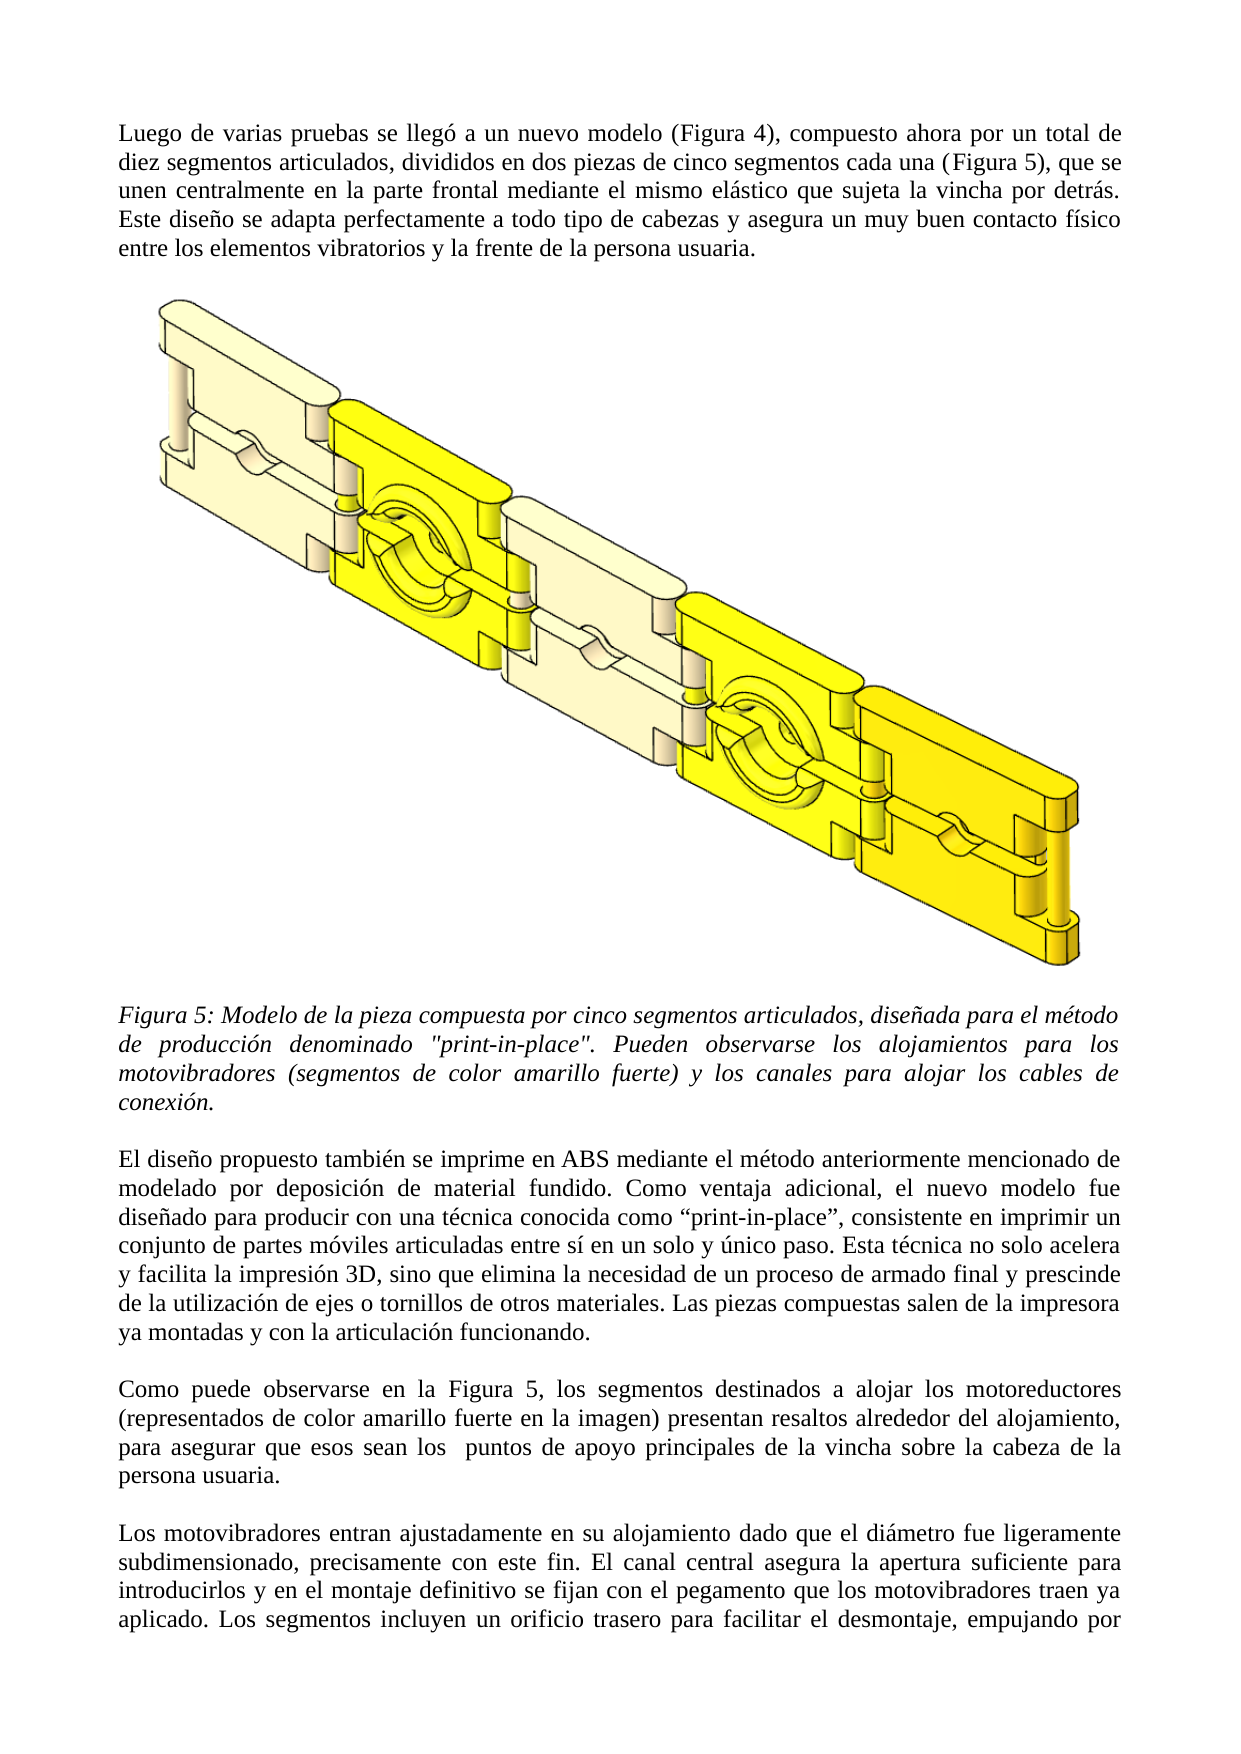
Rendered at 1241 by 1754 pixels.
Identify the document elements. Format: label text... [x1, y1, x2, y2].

picture [118, 274, 1123, 1001]
text Los motovibradores entran ajustadamente en su alojamiento dado que el diámetro fue ligeramente subdimensionado, precisamente con este fin. El canal central asegura la apertura suficiente para introducirlos y en el montaje definitivo se fijan con el pegamento que los motovibradores traen ya aplicado. Los segmentos incluyen un orificio trasero para facilitar el desmontaje, empujando por [118, 1518, 1122, 1633]
text Como puede observarse en la Figura 5, los segmentos destinados a alojar los motoreductores (representados de color amarillo fuerte en la imagen) presentan resaltos alrededor del alojamiento, para asegurar que esos sean los puntos de apoyo principales de la vincha sobre la cabeza de la persona usuaria. [118, 1374, 1122, 1489]
text El diseño propuesto también se imprime en ABS mediante el método anteriormente mencionado de modelado por deposición de material fundido. Como ventaja adicional, el nuevo modelo fue diseñado para producir con una técnica conocida como “print-in-place”, consistente en imprimir un conjunto de partes móviles articuladas entre sí en un solo y único paso. Esta técnica no solo acelera y facilita la impresión 3D, sino que elimina la necesidad de un proceso de armado final y prescinde de la utilización de ejes o tornillos de otros materiales. Las piezas compuestas salen de la impresora ya montadas y con la articulación funcionando. [118, 1144, 1122, 1346]
text Luego de varias pruebas se llegó a un nuevo modelo (Figura 4), compuesto ahora por un total de diez segmentos articulados, divididos en dos piezas de cinco segmentos cada una (Figura 5), que se unen centralmente en la parte frontal mediante el mismo elástico que sujeta la vincha por detrás. Este diseño se adapta perfectamente a todo tipo de cabezas y asegura un muy buen contacto físico entre los elementos vibratorios y la frente de la persona usuaria. [118, 118, 1122, 262]
text Figura 5: Modelo de la pieza compuesta por cinco segmentos articulados, diseñada para el método de producción denominado "print-in-place". Pueden observarse los alojamientos para los motovibradores (segmentos de color amarillo fuerte) y los canales para alojar los cables de conexión. [118, 1001, 1122, 1116]
